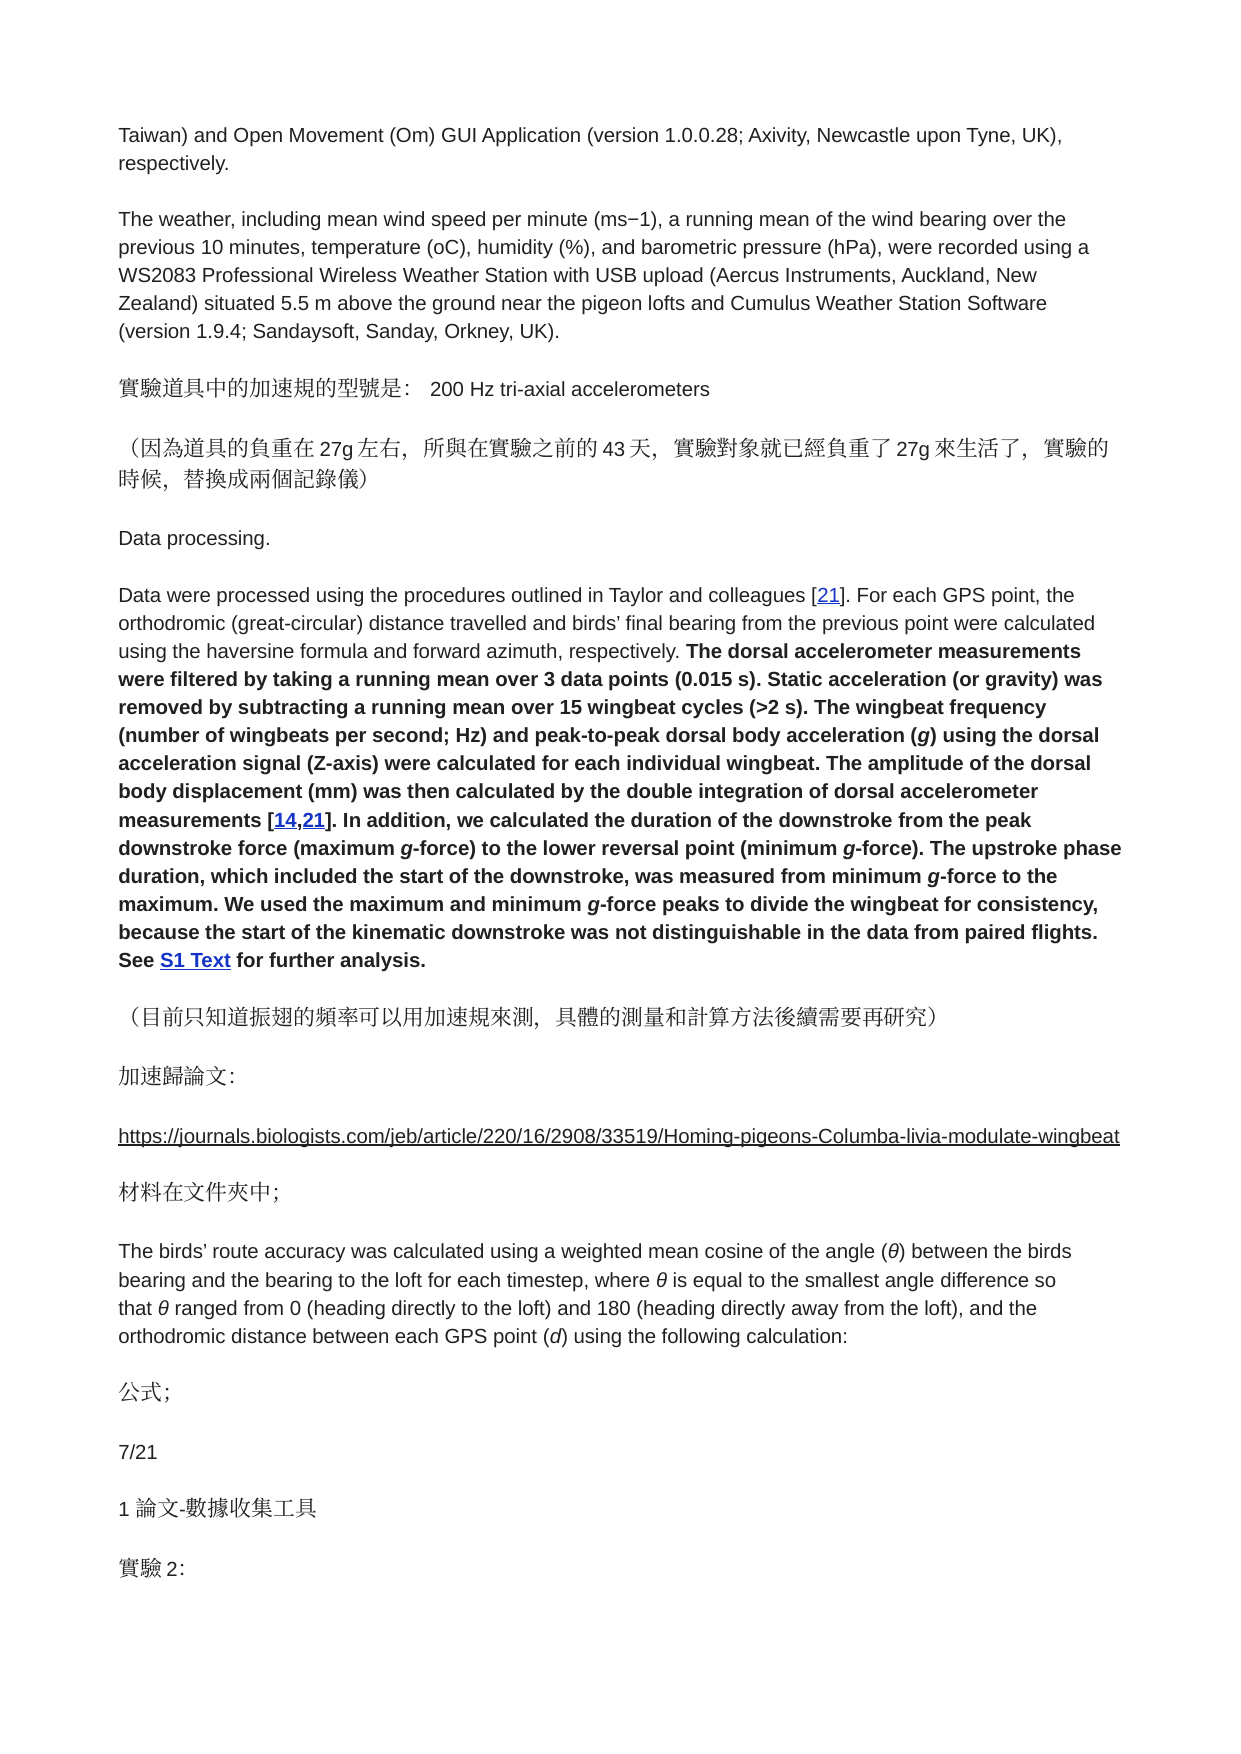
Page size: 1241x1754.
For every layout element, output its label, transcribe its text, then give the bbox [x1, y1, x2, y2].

text 公式； [118, 1376, 1122, 1407]
text 實驗道具中的加速規的型號是： 200 Hz tri-axial accelerometers [118, 371, 1122, 403]
text Data were processed using the procedures outlined in Taylor and colleagues [21]. For each GPS point, the orthodromic (great-circular) distance travelled and birds’ final bearing from the previous point were calculated using the haversine formula and forward azimuth, respectively. The dorsal accelerometer measurements were filtered by taking a running mean over 3 data points (0.015 s). Static acceleration (or gravity) was removed by subtracting a running mean over 15 wingbeat cycles (>2 s). The wingbeat frequency (number of wingbeats per second; Hz) and peak-to-peak dorsal body acceleration (g) using the dorsal acceleration signal (Z-axis) were calculated for each individual wingbeat. The amplitude of the dorsal body displacement (mm) was then calculated by the double integration of dorsal accelerometer measurements [14,21]. In addition, we calculated the duration of the downstroke from the peak downstroke force (maximum g-force) to the lower reversal point (minimum g-force). The upstroke phase duration, which included the start of the downstroke, was measured from minimum g-force to the maximum. We used the maximum and minimum g-force peaks to divide the wingbeat for consistency, because the start of the kinematic downstroke was not distinguishable in the data from paired flights. See S1 Text for further analysis. [118, 578, 1122, 972]
text （目前只知道振翅的頻率可以用加速規來測，具體的測量和計算方法後續需要再研究） [118, 1000, 1122, 1031]
text 7/21 [118, 1435, 1122, 1463]
text 實驗2： [118, 1551, 1122, 1582]
subtitle Data processing. [118, 522, 1122, 550]
text 加速歸論文： [118, 1059, 1122, 1091]
text The weather, including mean wind speed per minute (ms−1), a running mean of the wind bearing over the previous 10 minutes, temperature (oC), humidity (%), and barometric pressure (hPa), were recorded using a WS2083 Professional Wireless Weather Station with USB upload (Aercus Instruments, Auckland, New Zealand) situated 5.5 m above the ground near the pigeon lofts and Cumulus Weather Station Software (version 1.9.4; Sandaysoft, Sanday, Orkney, UK). [118, 202, 1122, 343]
text The birds’ route accuracy was calculated using a weighted mean cosine of the angle (θ) between the birds bearing and the bearing to the loft for each timestep, where θ is equal to the smallest angle difference so that θ ranged from 0 (heading directly to the loft) and 180 (heading directly away from the loft), and the orthodromic distance between each GPS point (d) using the following calculation: [118, 1235, 1122, 1347]
text https://journals.biologists.com/jeb/article/220/16/2908/33519/Homing-pigeons-Columba-livia-modulate-wingbeat [118, 1119, 1122, 1147]
text Taiwan) and Open Movement (Om) GUI Application (version 1.0.0.28; Axivity, Newcastle upon Tyne, UK), respectively. [118, 118, 1122, 174]
text 1 論文-數據收集工具 [118, 1491, 1122, 1523]
text 材料在文件夾中； [118, 1175, 1122, 1207]
text （因為道具的負重在27g左右，所與在實驗之前的43天，實驗對象就已經負重了27g來生活了，實驗的時候，替換成兩個記錄儀） [118, 431, 1122, 494]
